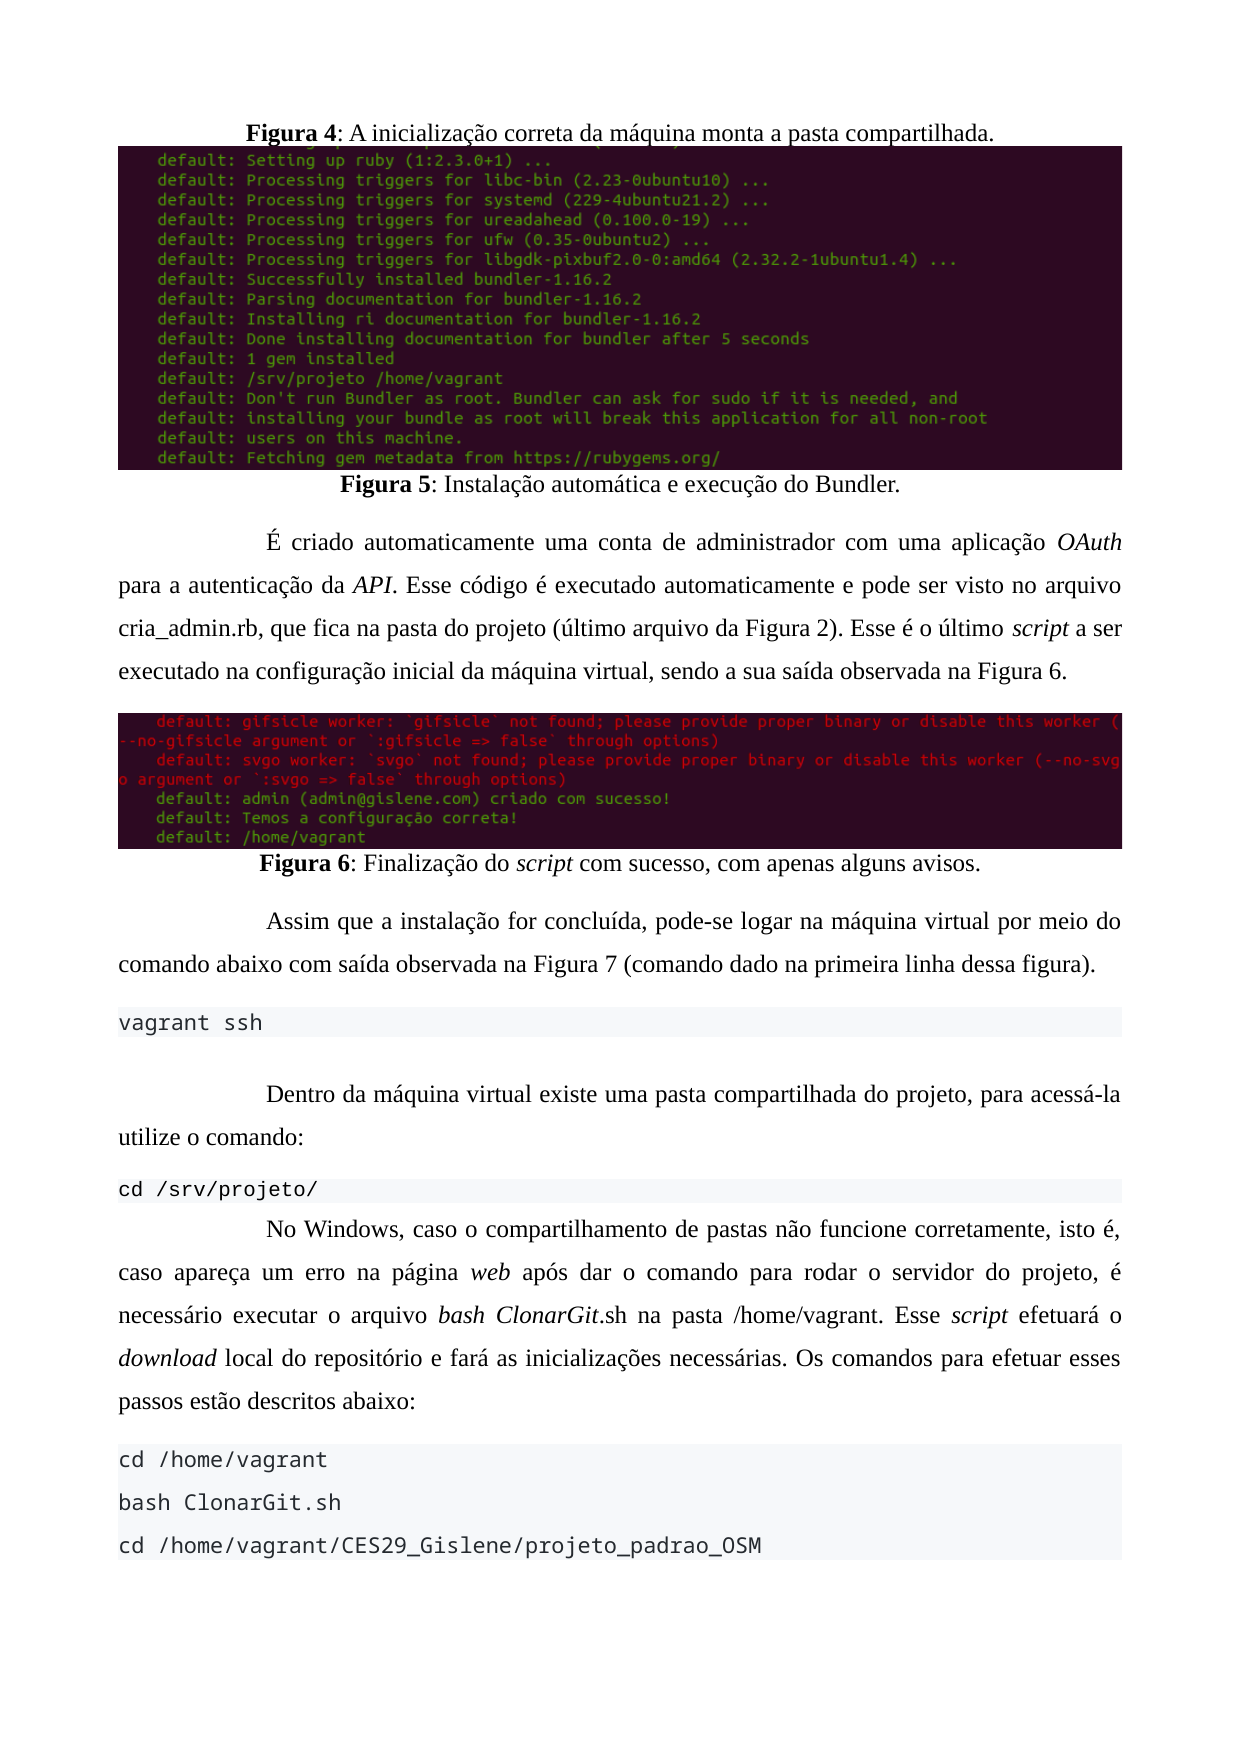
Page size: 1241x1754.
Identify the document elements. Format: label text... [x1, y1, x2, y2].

text cd /home/vagrant [118, 1444, 1122, 1474]
text cd /home/vagrant/CES29_Gislene/projeto_padrao_OSM [118, 1530, 1122, 1560]
picture [118, 146, 1123, 470]
text Assim que a instalação for concluída, pode-se logar na máquina virtual por meio do comando abaixo com saída observada na Figura 7 (comando dado na primeira linha dessa figura). [118, 906, 1122, 978]
text bash ClonarGit.sh [118, 1487, 1122, 1517]
text Figura 5: Instalação automática e execução do Bundler. [118, 470, 1122, 498]
text No Windows, caso o compartilhamento de pastas não funcione corretamente, isto é, caso apareça um erro na página web após dar o comando para rodar o servidor do projeto, é necessário executar o arquivo bash ClonarGit.sh na pasta /home/vagrant. Esse script efetuará o download local do repositório e fará as inicializações necessárias. Os comandos para efetuar esses passos estão descritos abaixo: [118, 1214, 1122, 1415]
text Dentro da máquina virtual existe uma pasta compartilhada do projeto, para acessá-la utilize o comando: [118, 1079, 1122, 1151]
text vagrant ssh [118, 1007, 1122, 1037]
text É criado automaticamente uma conta de administrador com uma aplicação OAuth para a autenticação da API. Esse código é executado automaticamente e pode ser visto no arquivo cria_admin.rb, que fica na pasta do projeto (último arquivo da Figura 2). Esse é o último script a ser executado na configuração inicial da máquina virtual, sendo a sua saída observada na Figura 6. [118, 527, 1122, 685]
picture [118, 713, 1123, 849]
text Figura 6: Finalização do script com sucesso, com apenas alguns avisos. [118, 849, 1122, 877]
text cd /srv/projeto/ [118, 1179, 1122, 1203]
text Figura 4: A inicialização correta da máquina monta a pasta compartilhada. [118, 118, 1122, 146]
